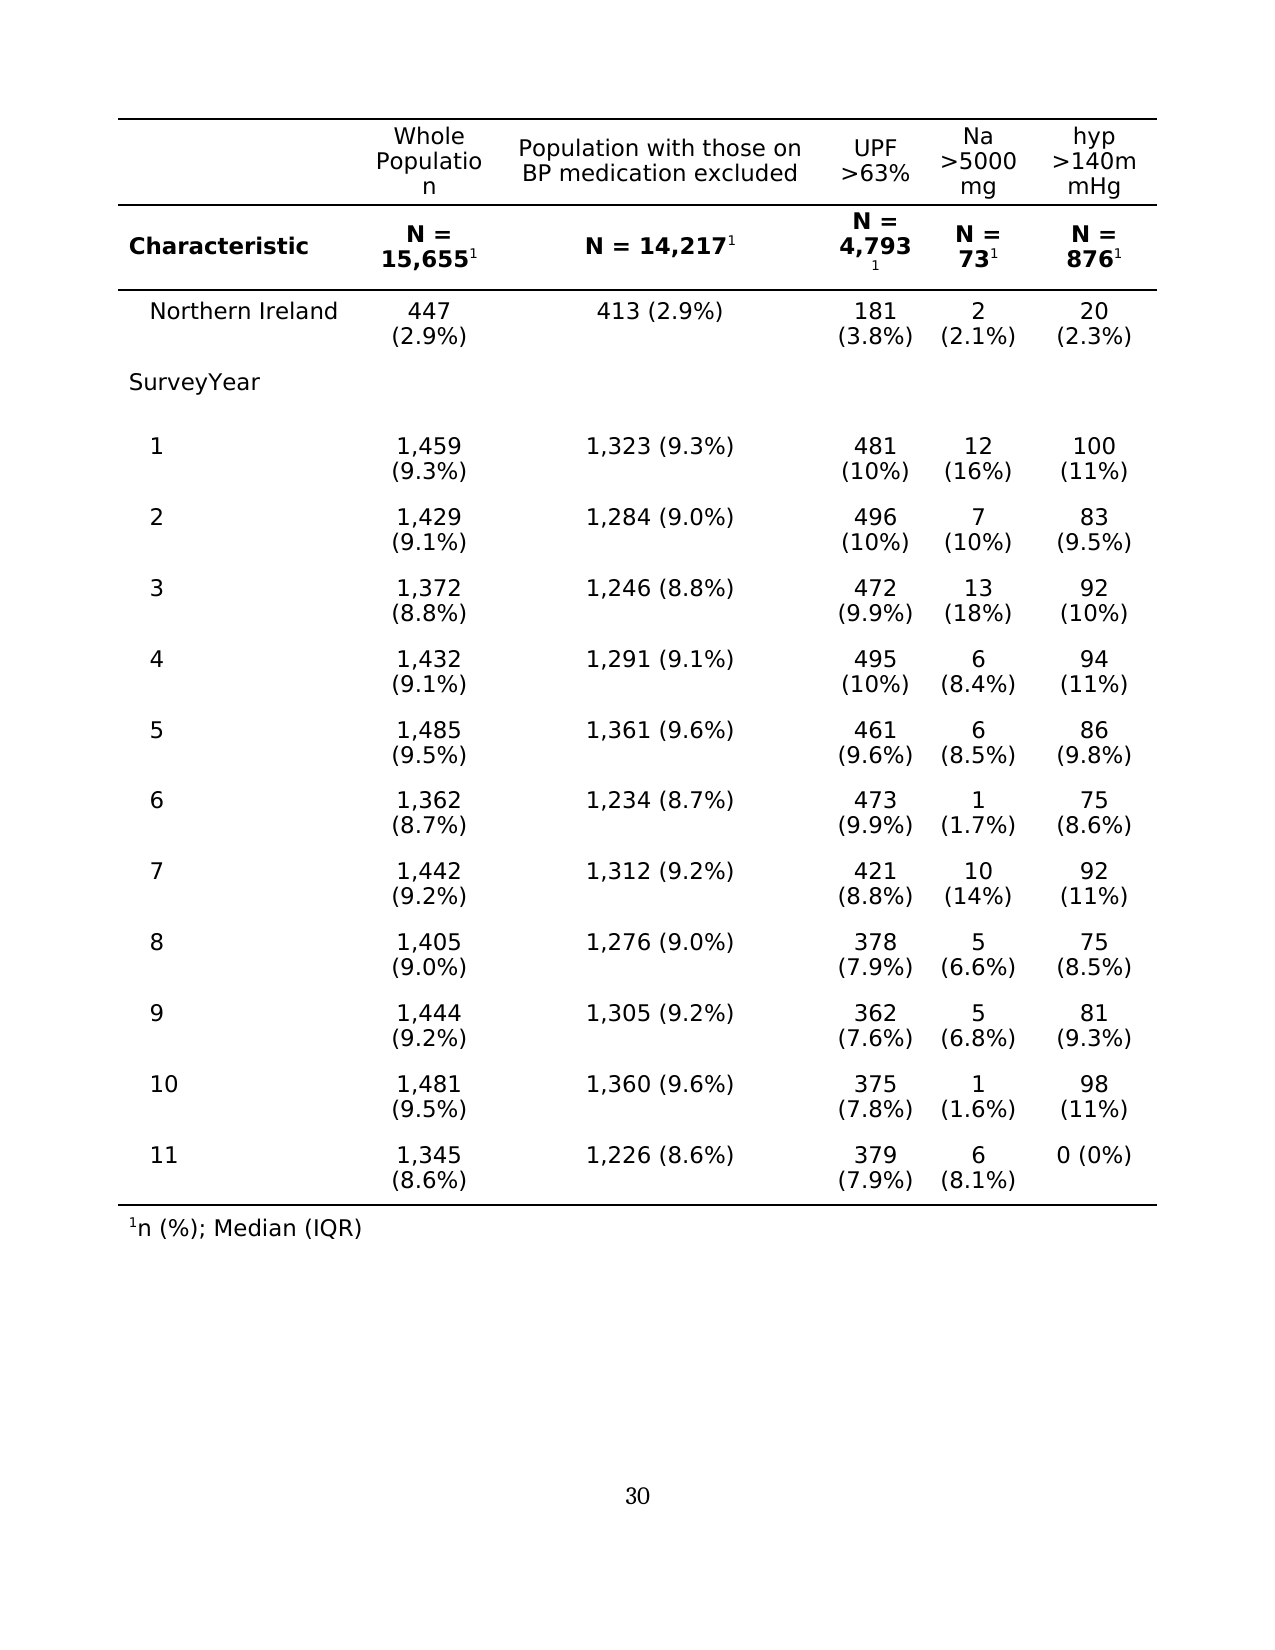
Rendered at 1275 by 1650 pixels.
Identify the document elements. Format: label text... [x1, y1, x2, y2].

table_cell 12 (16%) [925, 424, 1031, 495]
table_cell 495 (10%) [825, 637, 925, 708]
table_cell 1,485 (9.5%) [363, 708, 495, 778]
table_cell Northern Ireland [118, 291, 363, 360]
table_cell [363, 360, 495, 424]
table_cell 1,345 (8.6%) [363, 1133, 495, 1203]
table_cell 20 (2.3%) [1031, 291, 1157, 360]
table_cell 11 [118, 1133, 363, 1203]
table_cell N = 731 [925, 206, 1031, 289]
table_cell 2 [118, 495, 363, 566]
table_cell 94 (11%) [1031, 637, 1157, 708]
table_cell 413 (2.9%) [495, 291, 825, 360]
table_cell 1,429 (9.1%) [363, 495, 495, 566]
table_cell 75 (8.6%) [1031, 779, 1157, 849]
table_cell 1,405 (9.0%) [363, 920, 495, 991]
table_cell 10 (14%) [925, 849, 1031, 920]
table_cell 1,312 (9.2%) [495, 849, 825, 920]
table_cell 8 [118, 920, 363, 991]
table_cell 1,362 (8.7%) [363, 779, 495, 849]
table_cell 1 (1.7%) [925, 779, 1031, 849]
table_cell 6 [118, 779, 363, 849]
table_cell 1,276 (9.0%) [495, 920, 825, 991]
table_cell 92 (10%) [1031, 566, 1157, 637]
table_cell N = 14,2171 [495, 206, 825, 289]
table_header Population with those on BP medication excluded [495, 120, 825, 203]
table_cell 10 [118, 1062, 363, 1133]
table_cell 362 (7.6%) [825, 991, 925, 1062]
table_cell 473 (9.9%) [825, 779, 925, 849]
table_cell 1,444 (9.2%) [363, 991, 495, 1062]
table_cell 481 (10%) [825, 424, 925, 495]
table_cell 100 (11%) [1031, 424, 1157, 495]
table_cell 5 [118, 708, 363, 778]
table_cell 1,372 (8.8%) [363, 566, 495, 637]
table_header UPF >63% [825, 120, 925, 203]
table_header [118, 120, 363, 203]
table_cell 421 (8.8%) [825, 849, 925, 920]
table_cell 6 (8.4%) [925, 637, 1031, 708]
table_header hyp >140mmHg [1031, 120, 1157, 203]
table_cell 1,284 (9.0%) [495, 495, 825, 566]
table_cell 1,323 (9.3%) [495, 424, 825, 495]
table_header Na >5000mg [925, 120, 1031, 203]
table_cell 1,442 (9.2%) [363, 849, 495, 920]
table_cell 81 (9.3%) [1031, 991, 1157, 1062]
table_cell 6 (8.5%) [925, 708, 1031, 778]
table_cell 2 (2.1%) [925, 291, 1031, 360]
table_cell 1,361 (9.6%) [495, 708, 825, 778]
table_cell 379 (7.9%) [825, 1133, 925, 1203]
table_cell 1,432 (9.1%) [363, 637, 495, 708]
table_cell [825, 360, 925, 424]
table_cell 83 (9.5%) [1031, 495, 1157, 566]
table_cell [495, 360, 825, 424]
table_cell 472 (9.9%) [825, 566, 925, 637]
table_cell 1,234 (8.7%) [495, 779, 825, 849]
table_header Whole Population [363, 120, 495, 203]
table_cell 1,360 (9.6%) [495, 1062, 825, 1133]
table_cell 4 [118, 637, 363, 708]
table_cell 75 (8.5%) [1031, 920, 1157, 991]
table_cell SurveyYear [118, 360, 363, 424]
table_cell 5 (6.8%) [925, 991, 1031, 1062]
table_cell 98 (11%) [1031, 1062, 1157, 1133]
table_cell 3 [118, 566, 363, 637]
table_cell 7 [118, 849, 363, 920]
table_cell 1,291 (9.1%) [495, 637, 825, 708]
table_cell N = 8761 [1031, 206, 1157, 289]
table_cell 375 (7.8%) [825, 1062, 925, 1133]
table_cell 6 (8.1%) [925, 1133, 1031, 1203]
table_cell 1 [118, 424, 363, 495]
table_cell 447 (2.9%) [363, 291, 495, 360]
table_cell 1 (1.6%) [925, 1062, 1031, 1133]
table_cell 5 (6.6%) [925, 920, 1031, 991]
table_cell 1,305 (9.2%) [495, 991, 825, 1062]
table_cell 92 (11%) [1031, 849, 1157, 920]
table_cell 13 (18%) [925, 566, 1031, 637]
table_cell 7 (10%) [925, 495, 1031, 566]
table_cell 1,226 (8.6%) [495, 1133, 825, 1203]
table_cell 1,481 (9.5%) [363, 1062, 495, 1133]
table_cell N = 4,7931 [825, 206, 925, 289]
table_cell 1n (%); Median (IQR) [118, 1206, 1157, 1251]
table_cell 461 (9.6%) [825, 708, 925, 778]
table_cell N = 15,6551 [363, 206, 495, 289]
table_cell 1,246 (8.8%) [495, 566, 825, 637]
table_cell 9 [118, 991, 363, 1062]
table_cell [925, 360, 1031, 424]
table_cell 86 (9.8%) [1031, 708, 1157, 778]
table_cell 1,459 (9.3%) [363, 424, 495, 495]
table_cell 496 (10%) [825, 495, 925, 566]
table_cell 181 (3.8%) [825, 291, 925, 360]
table_cell 0 (0%) [1031, 1133, 1157, 1203]
table_cell Characteristic [118, 206, 363, 289]
table_cell 378 (7.9%) [825, 920, 925, 991]
table_cell [1031, 360, 1157, 424]
